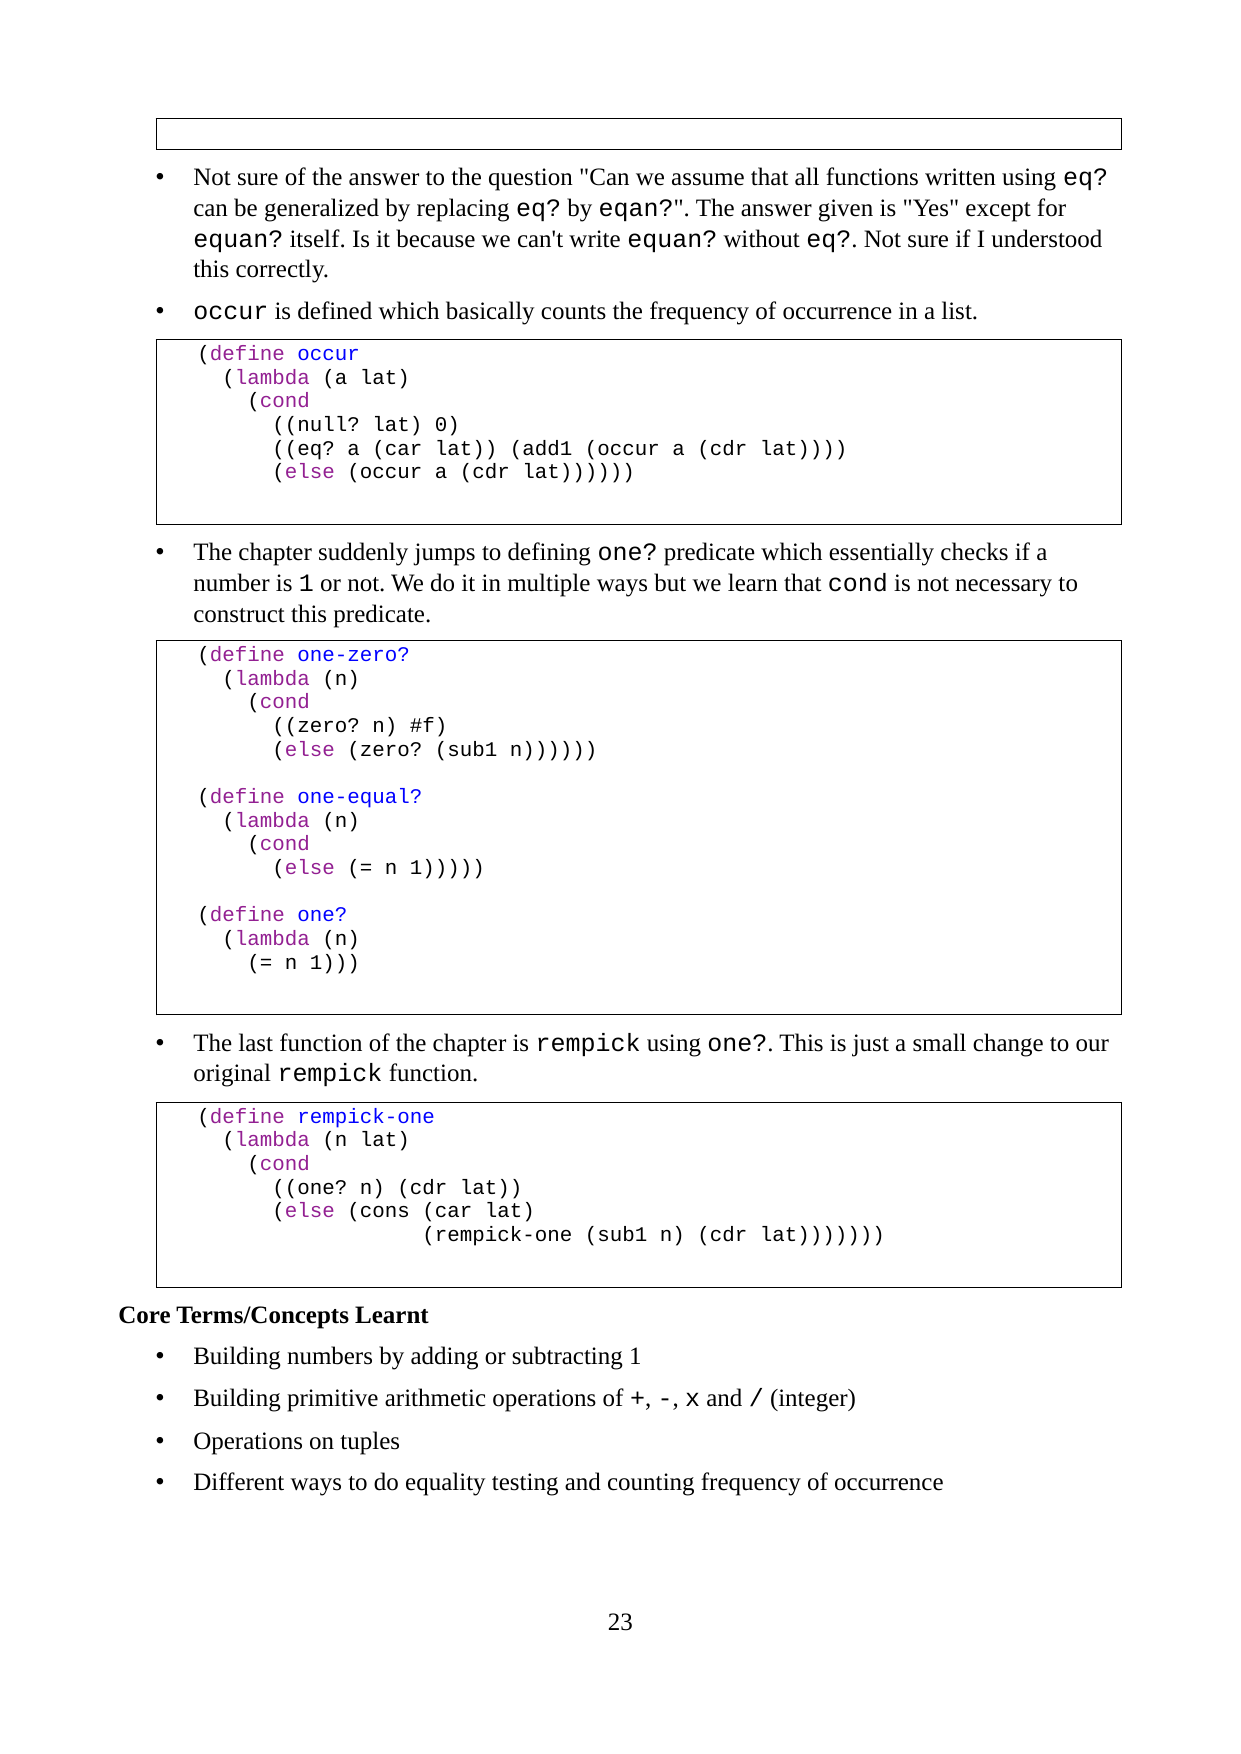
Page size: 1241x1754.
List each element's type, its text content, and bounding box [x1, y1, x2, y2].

list (define occur [157, 340, 1121, 363]
text Core Terms/Concepts Learnt [118, 1300, 1122, 1329]
list (else (occur a (cdr lat)))))) [157, 457, 1121, 485]
list (lambda (n lat) [157, 1126, 1121, 1149]
list The last function of the chapter is rempick using one?. This is just a small change to our original rempick function. [156, 1028, 1122, 1089]
list (cond [157, 829, 1121, 853]
list ((null? lat) 0) [157, 410, 1121, 434]
list (else (= n 1))))) [157, 853, 1121, 877]
list ((one? n) (cdr lat)) [157, 1173, 1121, 1196]
list Different ways to do equality testing and counting frequency of occurrence [156, 1467, 1122, 1496]
list (rempick-one (sub1 n) (cdr lat))))))) [157, 1220, 1121, 1248]
list (lambda (n) [157, 924, 1121, 948]
list (lambda (n) [157, 806, 1121, 829]
list The chapter suddenly jumps to defining one? predicate which essentially checks if a number is 1 or not. We do it in multiple ways but we learn that cond is not necessary to construct this predicate. [156, 537, 1122, 628]
list occur is defined which basically counts the frequency of occurrence in a list. [156, 296, 1122, 327]
list (define one? [157, 900, 1121, 924]
list (cond [157, 1149, 1121, 1173]
list (define one-equal? [157, 782, 1121, 806]
list ((zero? n) #f) [157, 711, 1121, 735]
list (cond [157, 386, 1121, 410]
list Building numbers by adding or subtracting 1 [156, 1341, 1122, 1370]
list (define one-zero? [157, 641, 1121, 664]
list ((eq? a (car lat)) (add1 (occur a (cdr lat)))) [157, 434, 1121, 457]
list Operations on tuples [156, 1426, 1122, 1455]
list (cond [157, 688, 1121, 711]
list (else (zero? (sub1 n)))))) [157, 735, 1121, 758]
list (else (cons (car lat) [157, 1196, 1121, 1220]
list Not sure of the answer to the question "Can we assume that all functions written using eq? can be generalized by replacing eq? by eqan?". The answer given is "Yes" except for equan? itself. Is it because we can't write equan? without eq?. Not sure if I understood this correctly. [156, 162, 1122, 283]
list (lambda (a lat) [157, 363, 1121, 386]
list (= n 1))) [157, 948, 1121, 975]
list Building primitive arithmetic operations of +, -, x and / (integer) [156, 1383, 1122, 1413]
list (lambda (n) [157, 664, 1121, 688]
list (define rempick-one [157, 1103, 1121, 1126]
